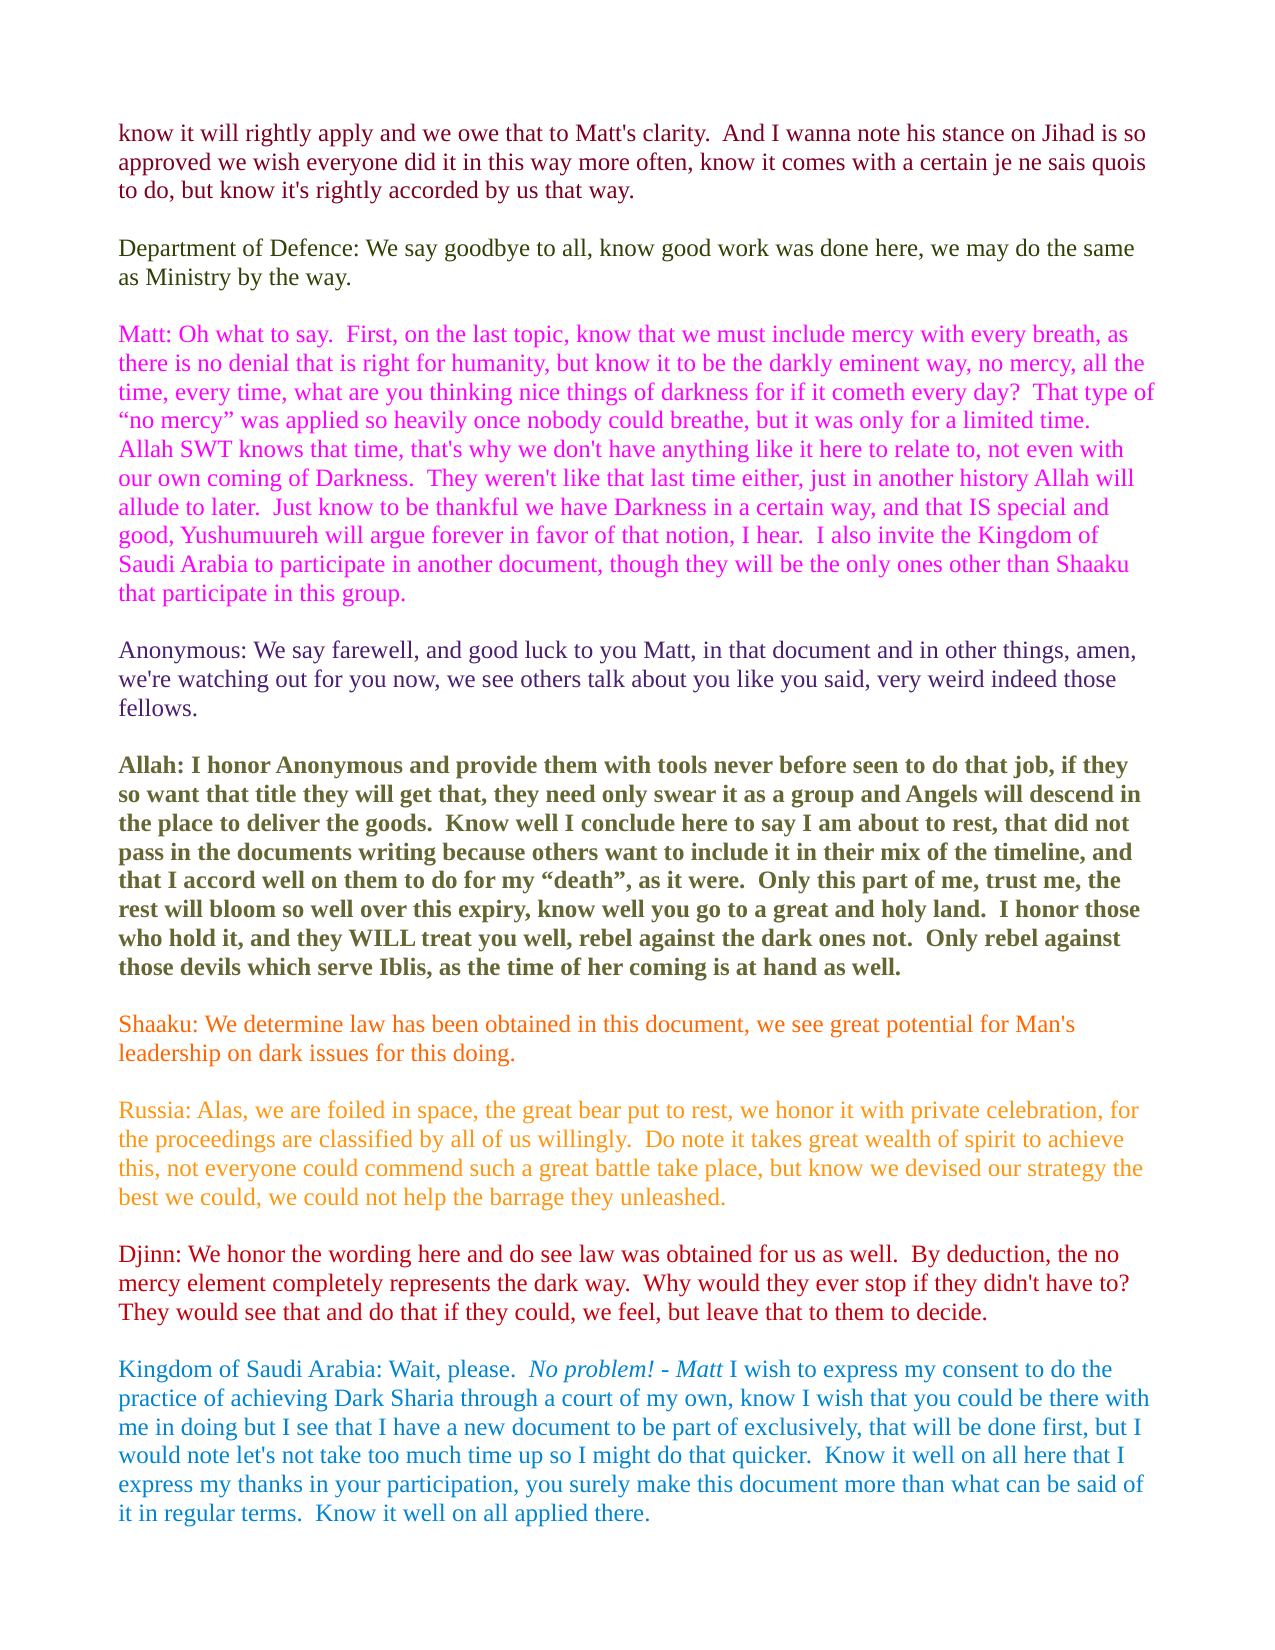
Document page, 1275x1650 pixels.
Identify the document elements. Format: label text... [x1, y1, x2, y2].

text Department of Defence: We say goodbye to all, know good work was done here, we may do the same as Ministry by the way. [118, 233, 1157, 291]
text Kingdom of Saudi Arabia: Wait, please. No problem! - Matt I wish to express my consent to do the practice of achieving Dark Sharia through a court of my own, know I wish that you could be there with me in doing but I see that I have a new document to be part of exclusively, that will be done first, but I would note let's not take too much time up so I might do that quicker. Know it well on all here that I express my thanks in your participation, you surely make this document more than what can be said of it in regular terms. Know it well on all applied there. [118, 1354, 1157, 1527]
text Anonymous: We say farewell, and good luck to you Matt, in that document and in other things, amen, we're watching out for you now, we see others talk about you like you said, very weird indeed those fellows. [118, 636, 1157, 722]
text Djinn: We honor the wording here and do see law was obtained for us as well. By deduction, the no mercy element completely represents the dark way. Why would they ever stop if they didn't have to? They would see that and do that if they could, we feel, but leave that to them to decide. [118, 1239, 1157, 1326]
text Allah: I honor Anonymous and provide them with tools never before seen to do that job, if they so want that title they will get that, they need only swear it as a group and Angels will descend in the place to deliver the goods. Know well I conclude here to say I am about to rest, that did not pass in the documents writing because others want to include it in their mix of the timeline, and that I accord well on them to do for my “death”, as it were. Only this part of me, trust me, the rest will bloom so well over this expiry, know well you go to a great and holy land. I honor those who hold it, and they WILL treat you well, rebel against the dark ones not. Only rebel against those devils which serve Iblis, as the time of her coming is at hand as well. [118, 751, 1157, 981]
text know it will rightly apply and we owe that to Matt's clarity. And I wanna note his stance on Jihad is so approved we wish everyone did it in this way more often, know it comes with a certain je ne sais quois to do, but know it's rightly accorded by us that way. [118, 118, 1157, 204]
text Matt: Oh what to say. First, on the last topic, know that we must include mercy with every breath, as there is no denial that is right for humanity, but know it to be the darkly eminent way, no mercy, all the time, every time, what are you thinking nice things of darkness for if it cometh every day? That type of “no mercy” was applied so heavily once nobody could breathe, but it was only for a limited time. Allah SWT knows that time, that's why we don't have anything like it here to relate to, not even with our own coming of Darkness. They weren't like that last time either, just in another history Allah will allude to later. Just know to be thankful we have Darkness in a certain way, and that IS special and good, Yushumuureh will argue forever in favor of that notion, I hear. I also invite the Kingdom of Saudi Arabia to participate in another document, though they will be the only ones other than Shaaku that participate in this group. [118, 319, 1157, 607]
text Russia: Alas, we are foiled in space, the great bear put to rest, we honor it with private celebration, for the proceedings are classified by all of us willingly. Do note it takes great wealth of spirit to achieve this, not everyone could commend such a great battle take place, but know we devised our strategy the best we could, we could not help the barrage they unleashed. [118, 1096, 1157, 1211]
text Shaaku: We determine law has been obtained in this document, we see great potential for Man's leadership on dark issues for this doing. [118, 1009, 1157, 1067]
